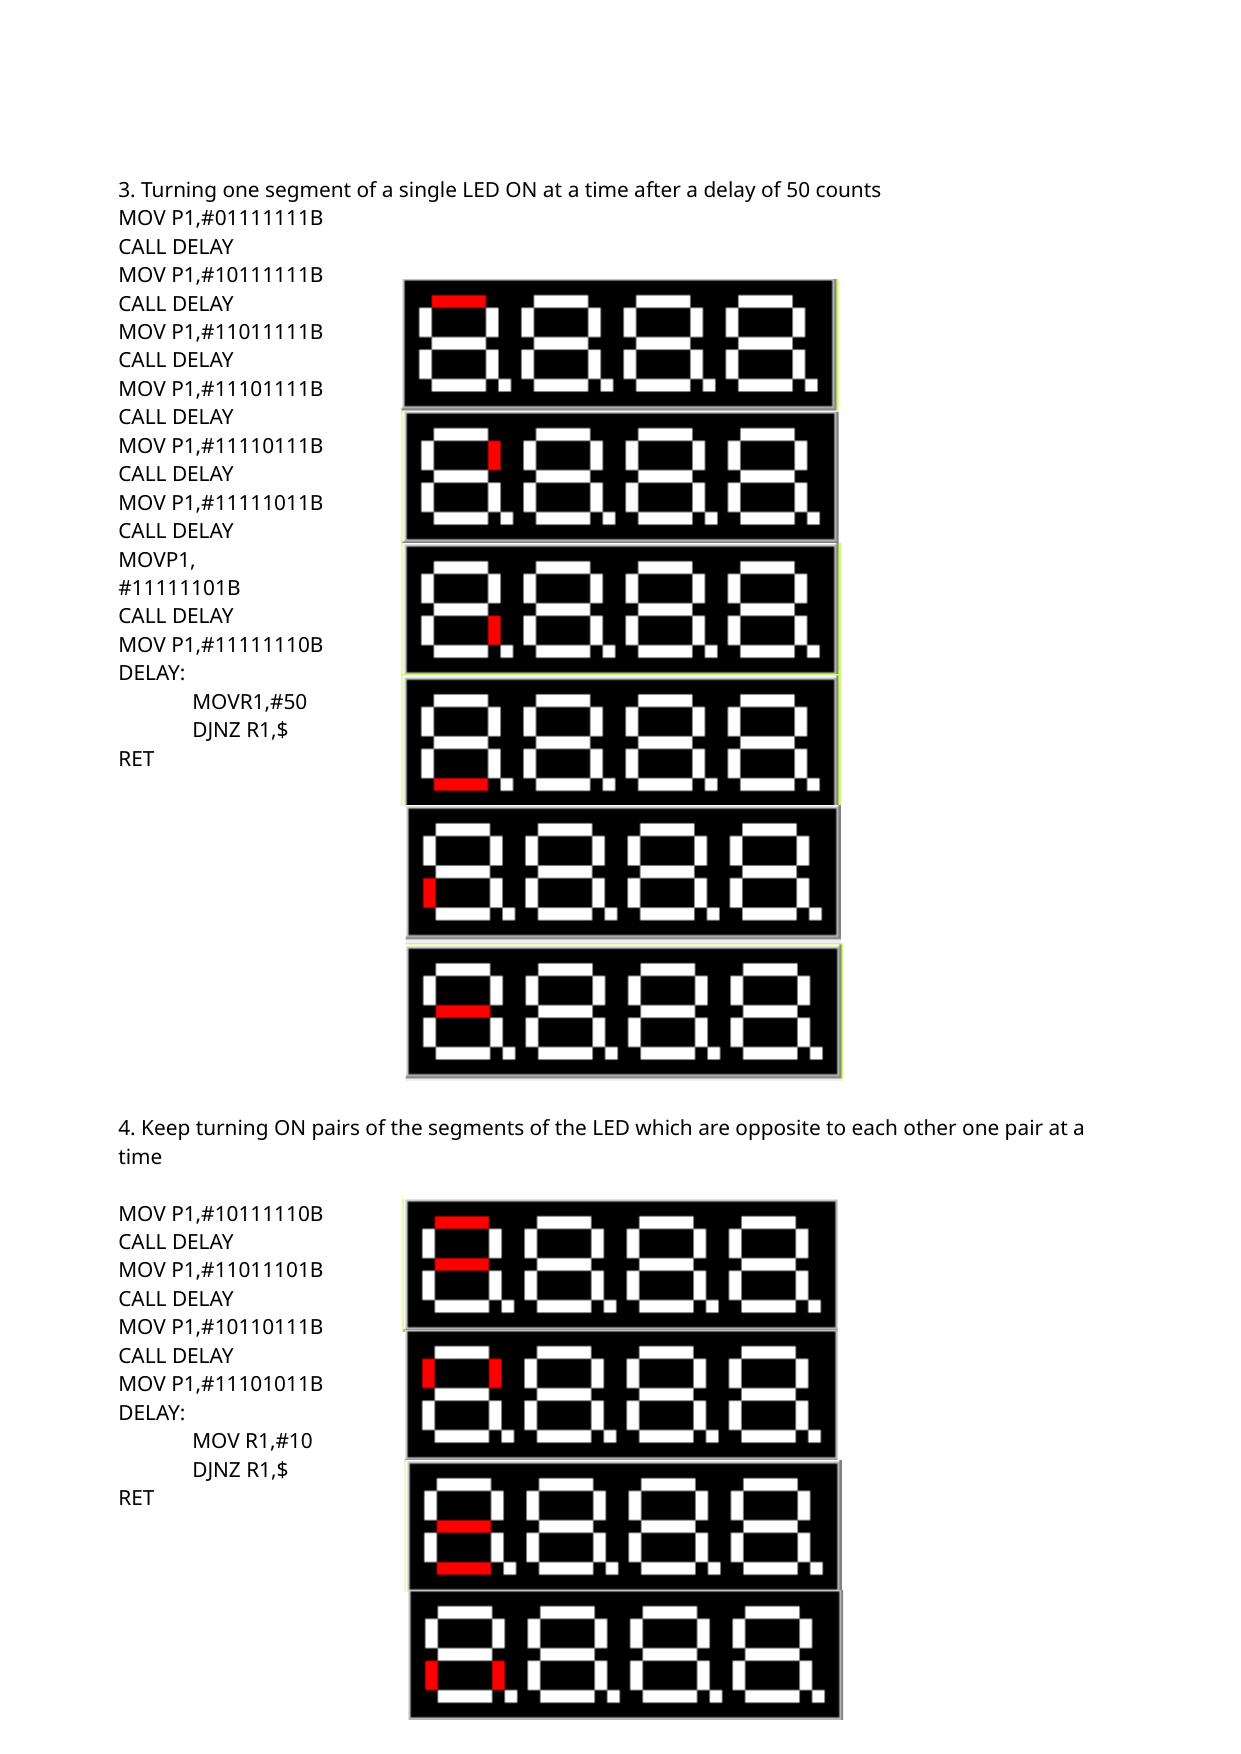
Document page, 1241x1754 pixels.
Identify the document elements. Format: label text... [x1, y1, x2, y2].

text [841, 658, 1122, 687]
text MOVP1, [118, 545, 401, 573]
text MOVR1,#50 [118, 687, 401, 715]
text [841, 687, 1122, 715]
text CALL DELAY [118, 1284, 402, 1312]
text #11111101B [118, 573, 401, 602]
text CALL DELAY [118, 346, 401, 374]
text CALL DELAY [118, 602, 401, 630]
text MOV P1,#11011111B [118, 317, 401, 346]
text [838, 1369, 1122, 1398]
text MOV P1,#01111111B [118, 203, 1122, 232]
text MOV P1,#11011101B [118, 1256, 402, 1284]
text MOV P1,#11110111B [118, 431, 401, 459]
text [839, 346, 1122, 374]
text CALL DELAY [118, 402, 401, 431]
text DELAY: [118, 1398, 404, 1426]
text [839, 402, 1122, 431]
text [841, 573, 1122, 602]
text DJNZ R1,$ [118, 1455, 404, 1483]
text [841, 715, 1122, 744]
text [841, 545, 1122, 573]
text [841, 630, 1122, 658]
text MOV P1,#11101111B [118, 374, 401, 402]
text CALL DELAY [118, 1227, 402, 1256]
text MOV P1,#11101011B [118, 1369, 404, 1398]
text [839, 516, 1122, 545]
text 4. Keep turning ON pairs of the segments of the LED which are opposite to each other one pair at a time [118, 1113, 1122, 1170]
text [838, 1426, 1122, 1455]
text CALL DELAY [118, 516, 401, 545]
text [839, 431, 1122, 459]
text [839, 374, 1122, 402]
text [839, 488, 1122, 516]
text [838, 1312, 1122, 1341]
picture [401, 279, 843, 1081]
text [838, 1227, 1122, 1256]
text [842, 1483, 1122, 1512]
text 3. Turning one segment of a single LED ON at a time after a delay of 50 counts [118, 175, 1122, 203]
text DJNZ R1,$ [118, 715, 401, 744]
text RET [118, 744, 401, 772]
text [838, 1284, 1122, 1312]
text MOV P1,#10111111B [118, 260, 1122, 289]
text CALL DELAY [118, 289, 401, 317]
text [838, 1256, 1122, 1284]
picture [402, 1198, 844, 1720]
text [839, 459, 1122, 488]
text CALL DELAY [118, 1341, 404, 1369]
text MOV P1,#10111110B [118, 1199, 402, 1227]
text [841, 602, 1122, 630]
text CALL DELAY [118, 459, 401, 488]
text MOV R1,#10 [118, 1426, 404, 1455]
text RET [118, 1483, 404, 1512]
text MOV P1,#11111110B [118, 630, 401, 658]
text CALL DELAY [118, 232, 1122, 260]
text [839, 317, 1122, 346]
text MOV P1,#11111011B [118, 488, 401, 516]
text [838, 1341, 1122, 1369]
text [839, 289, 1122, 317]
text [838, 1398, 1122, 1426]
text [841, 744, 1122, 772]
text [838, 1199, 1122, 1227]
text [838, 1455, 1122, 1483]
text MOV P1,#10110111B [118, 1312, 404, 1341]
text DELAY: [118, 658, 401, 687]
